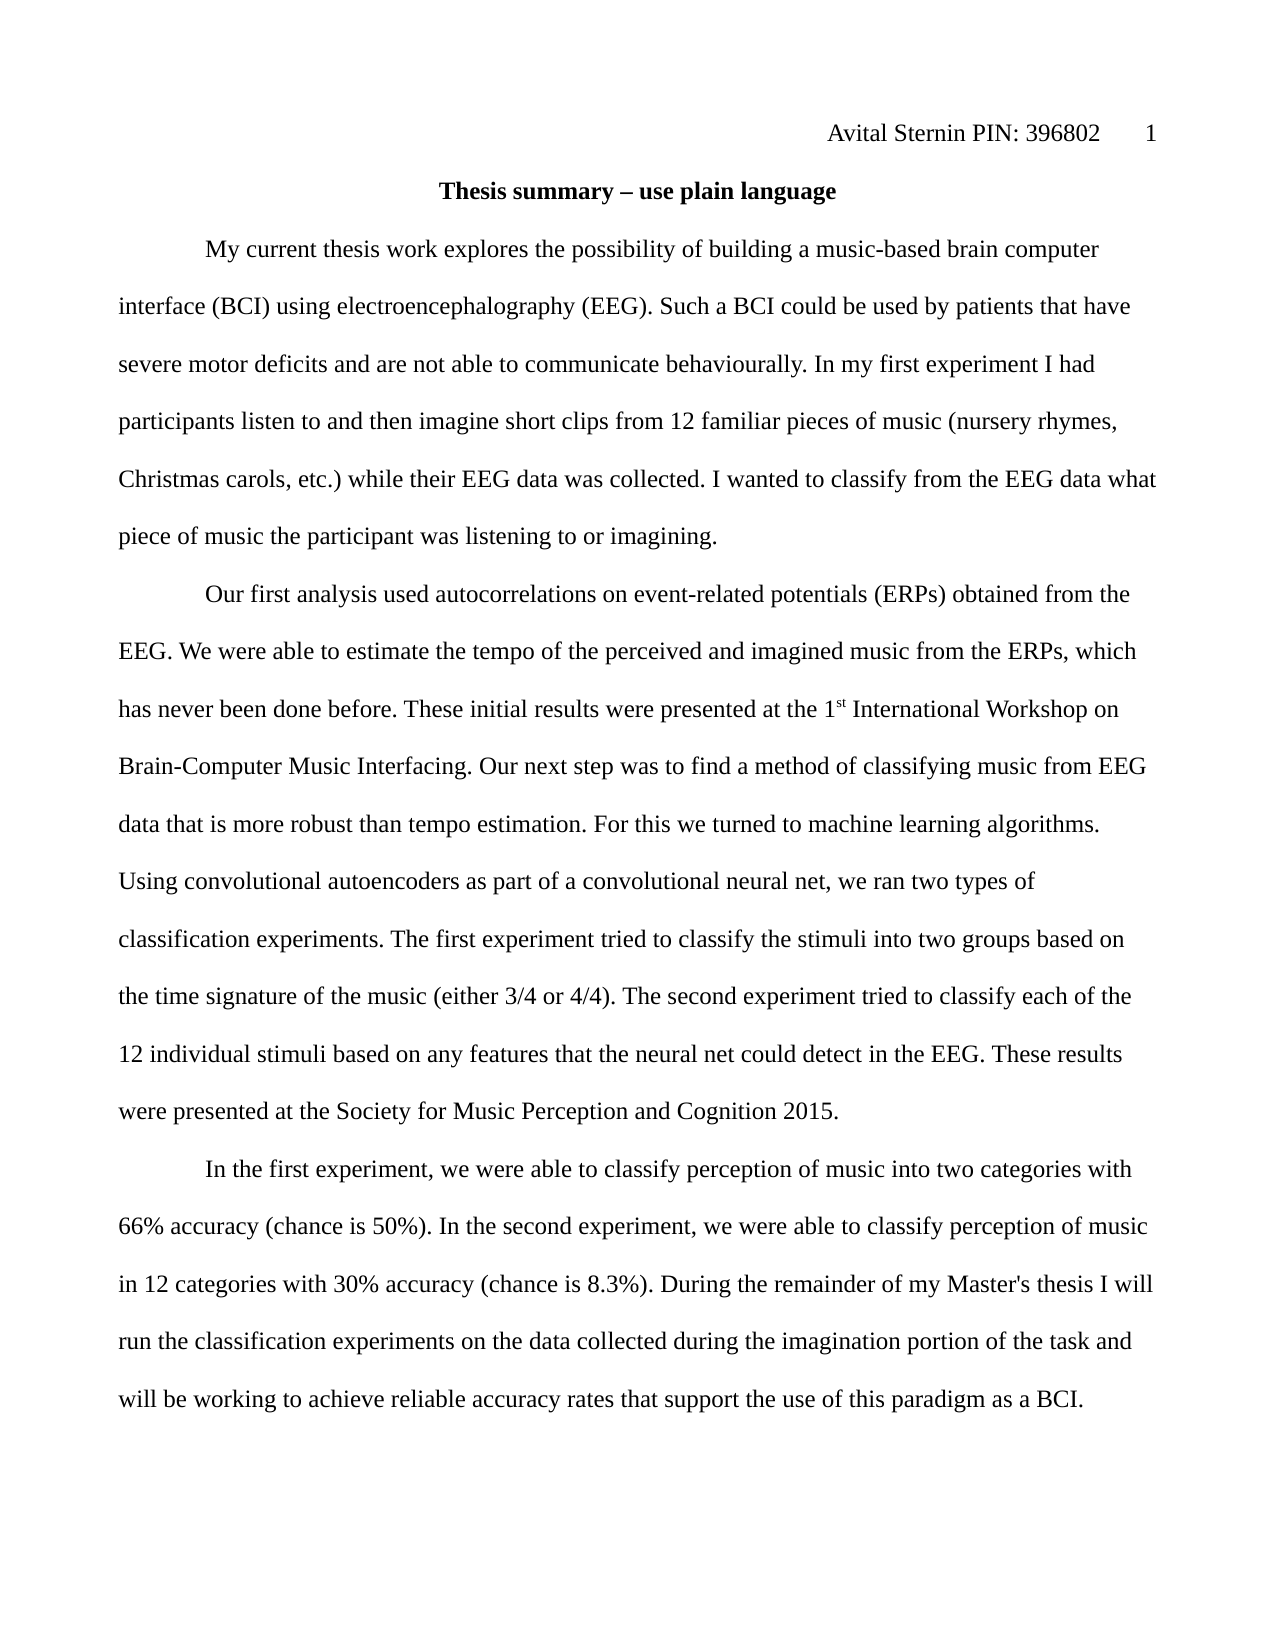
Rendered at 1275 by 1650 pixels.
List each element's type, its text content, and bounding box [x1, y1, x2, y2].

text Our first analysis used autocorrelations on event-related potentials (ERPs) obtained from the EEG. We were able to estimate the tempo of the perceived and imagined music from the ERPs, which has never been done before. These initial results were presented at the 1st International Workshop on Brain-Computer Music Interfacing. Our next step was to find a method of classifying music from EEG data that is more robust than tempo estimation. For this we turned to machine learning algorithms. Using convolutional autoencoders as part of a convolutional neural net, we ran two types of classification experiments. The first experiment tried to classify the stimuli into two groups based on the time signature of the music (either 3/4 or 4/4). The second experiment tried to classify each of the 12 individual stimuli based on any features that the neural net could detect in the EEG. These results were presented at the Society for Music Perception and Cognition 2015. [118, 579, 1157, 1125]
text In the first experiment, we were able to classify perception of music into two categories with 66% accuracy (chance is 50%). In the second experiment, we were able to classify perception of music in 12 categories with 30% accuracy (chance is 8.3%). During the remainder of my Master's thesis I will run the classification experiments on the data collected during the imagination portion of the task and will be working to achieve reliable accuracy rates that support the use of this paradigm as a BCI. [118, 1154, 1157, 1413]
text My current thesis work explores the possibility of building a music-based brain computer interface (BCI) using electroencephalography (EEG). Such a BCI could be used by patients that have severe motor deficits and are not able to communicate behaviourally. In my first experiment I had participants listen to and then imagine short clips from 12 familiar pieces of music (nursery rhymes, Christmas carols, etc.) while their EEG data was collected. I wanted to classify from the EEG data what piece of music the participant was listening to or imagining. [118, 234, 1157, 550]
text Thesis summary – use plain language [118, 176, 1157, 205]
